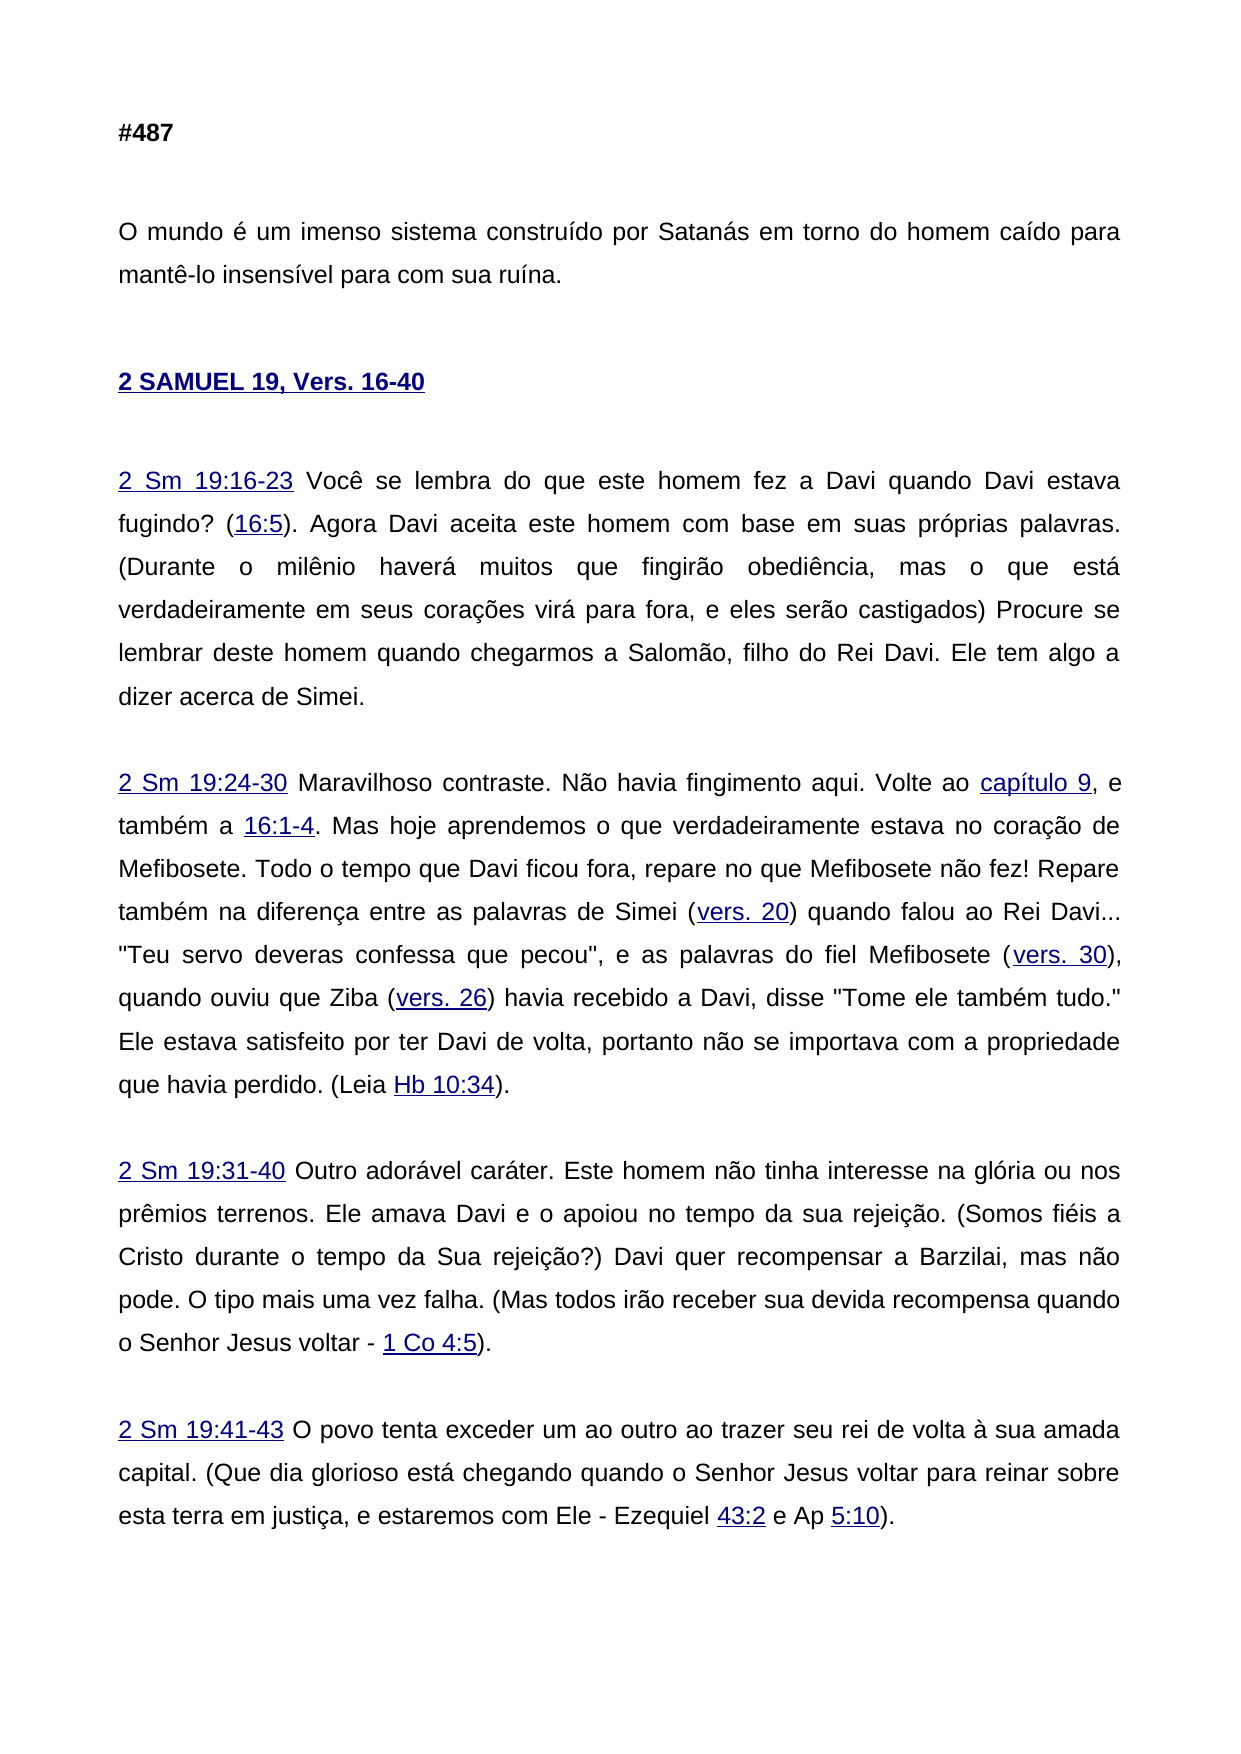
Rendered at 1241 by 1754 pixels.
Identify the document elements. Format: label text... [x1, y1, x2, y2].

subtitle 2 SAMUEL 19, Vers. 16-40 [118, 367, 1122, 396]
subtitle #487 [118, 118, 1122, 147]
text 2 Sm 19:41-43 O povo tenta exceder um ao outro ao trazer seu rei de volta à sua amada capital. (Que dia glorioso está chegando quando o Senhor Jesus voltar para reinar sobre esta terra em justiça, e estaremos com Ele - Ezequiel 43:2 e Ap 5:10). [118, 1414, 1122, 1529]
text 2 Sm 19:24-30 Maravilhoso contraste. Não havia fingimento aqui. Volte ao capítulo 9, e também a 16:1-4. Mas hoje aprendemos o que verdadeiramente estava no coração de Mefibosete. Todo o tempo que Davi ficou fora, repare no que Mefibosete não fez! Repare também na diferença entre as palavras de Simei (vers. 20) quando falou ao Rei Davi... "Teu servo deveras confessa que pecou", e as palavras do fiel Mefibosete (vers. 30), quando ouviu que Ziba (vers. 26) havia recebido a Davi, disse "Tome ele também tudo." Ele estava satisfeito por ter Davi de volta, portanto não se importava com a propriedade que havia perdido. (Leia Hb 10:34). [118, 768, 1122, 1098]
text 2 Sm 19:16-23 Você se lembra do que este homem fez a Davi quando Davi estava fugindo? (16:5). Agora Davi aceita este homem com base em suas próprias palavras. (Durante o milênio haverá muitos que fingirão obediência, mas o que está verdadeiramente em seus corações virá para fora, e eles serão castigados) Procure se lembrar deste homem quando chegarmos a Salomão, filho do Rei Davi. Ele tem algo a dizer acerca de Simei. [118, 466, 1122, 710]
text 2 Sm 19:31-40 Outro adorável caráter. Este homem não tinha interesse na glória ou nos prêmios terrenos. Ele amava Davi e o apoiou no tempo da sua rejeição. (Somos fiéis a Cristo durante o tempo da Sua rejeição?) Davi quer recompensar a Barzilai, mas não pode. O tipo mais uma vez falha. (Mas todos irão receber sua devida recompensa quando o Senhor Jesus voltar - 1 Co 4:5). [118, 1156, 1122, 1357]
text O mundo é um imenso sistema construído por Satanás em torno do homem caído para mantê-lo insensível para com sua ruína. [118, 217, 1122, 289]
